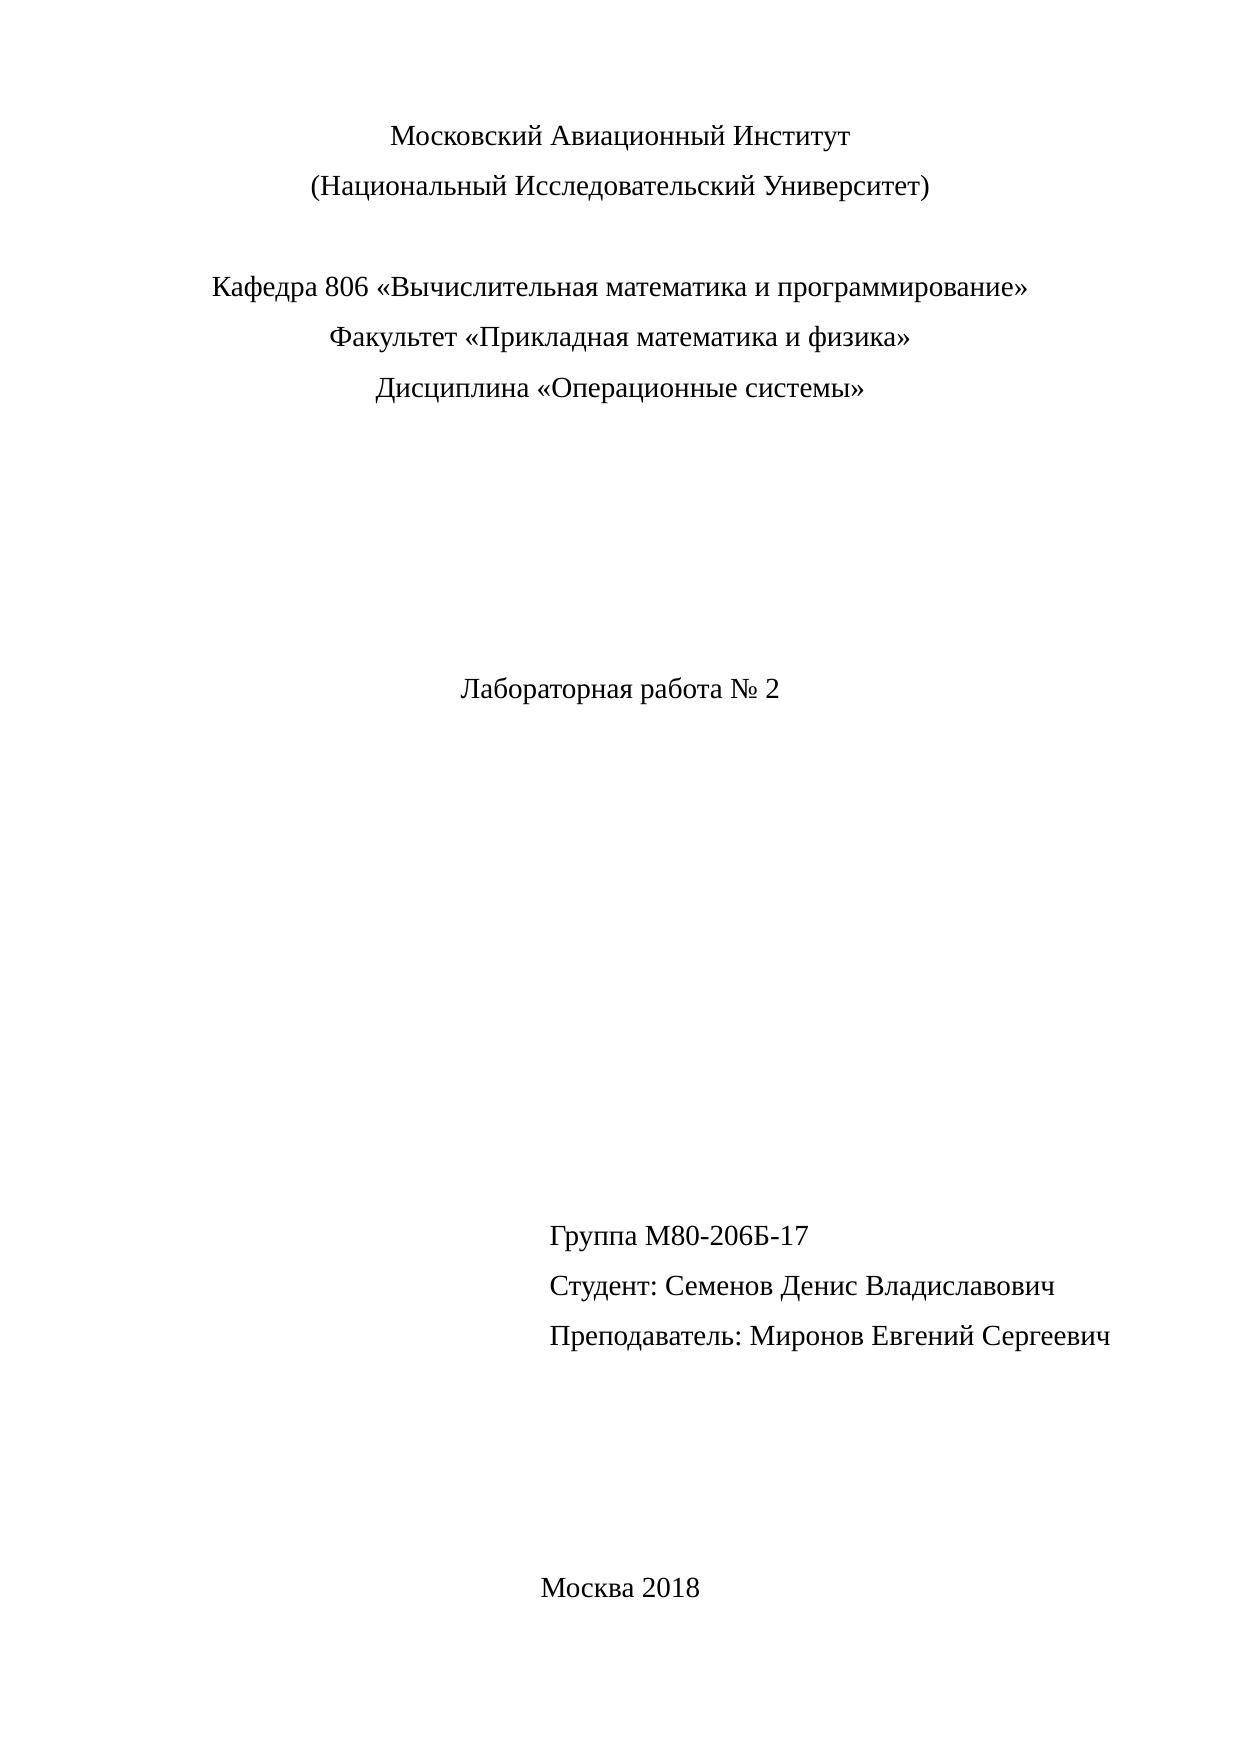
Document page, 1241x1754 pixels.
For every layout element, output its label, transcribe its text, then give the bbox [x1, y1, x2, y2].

text Преподаватель: Миронов Евгений Сергеевич [549, 1318, 1122, 1352]
text Дисциплина «Операционные системы» [118, 370, 1122, 403]
text Москва 2018 [118, 1570, 1122, 1603]
text Студент: Семенов Денис Владиславович [549, 1268, 1122, 1302]
text Факультет «Прикладная математика и физика» [118, 319, 1122, 353]
text Группа М80-206Б-17 [549, 1218, 1122, 1251]
text Лабораторная работа № 2 [118, 672, 1122, 705]
text (Национальный Исследовательский Университет) [118, 168, 1122, 202]
text Московский Авиационный Институт [118, 118, 1122, 152]
text Кафедра 806 «Вычислительная математика и программирование» [118, 269, 1122, 303]
